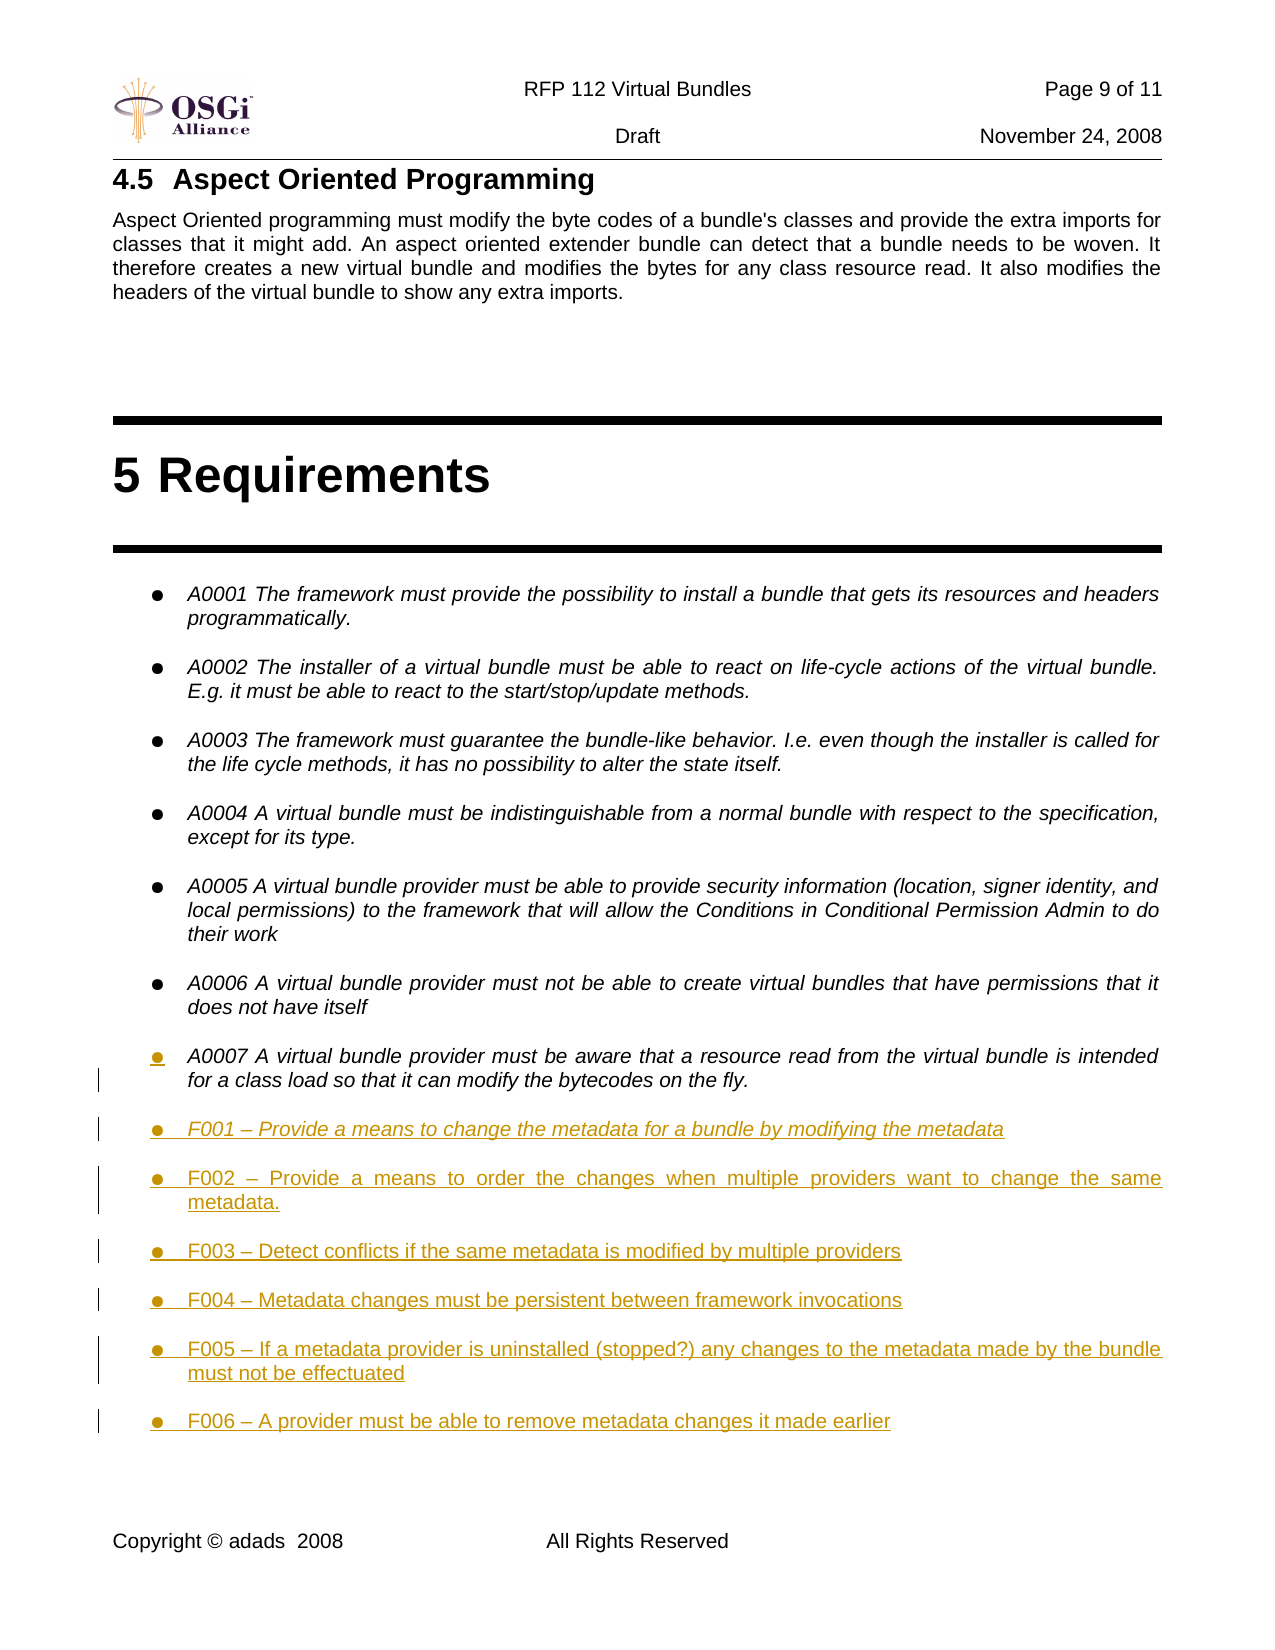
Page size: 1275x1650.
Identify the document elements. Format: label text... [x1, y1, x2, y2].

picture [114, 78, 254, 143]
list must not be effectuated [150, 1358, 1162, 1384]
list A0002 The installer of a virtual bundle must be able to react on life-cycle actions of the virtual bundle. E.g. it must be able to react to the start/stop/update methods. [150, 655, 1162, 703]
list A0005 A virtual bundle provider must be able to provide security information (location, signer identity, and local permissions) to the framework that will allow the Conditions in Conditional Permission Admin to do their work [150, 874, 1162, 946]
list A0007 A virtual bundle provider must be aware that a resource read from the virtual bundle is intended for a class load so that it can modify the bytecodes on the fly. [150, 1044, 1162, 1092]
list F003 – Detect conflicts if the same metadata is modified by multiple providers [150, 1238, 1162, 1262]
list F001 – Provide a means to change the metadata for a bundle by modifying the metadata [150, 1117, 1162, 1141]
subtitle Requirements [112, 417, 1162, 553]
text Aspect Oriented programming must modify the byte codes of a bundle's classes and provide the extra imports for classes that it might add. An aspect oriented extender bundle can detect that a bundle needs to be woven. It therefore creates a new virtual bundle and modifies the bytes for any class resource read. It also modifies the headers of the virtual bundle to show any extra imports. [112, 208, 1162, 304]
list A0004 A virtual bundle must be indistinguishable from a normal bundle with respect to the specification, except for its type. [150, 801, 1162, 849]
list F005 – If a metadata provider is uninstalled (stopped?) any changes to the metadata made by the bundle [150, 1336, 1162, 1357]
list F002 – Provide a means to order the changes when multiple providers want to change the same [150, 1166, 1162, 1187]
list A0001 The framework must provide the possibility to install a bundle that gets its resources and headers programmatically. [150, 582, 1162, 630]
list A0003 The framework must guarantee the bundle-like behavior. I.e. even though the installer is called for the life cycle methods, it has no possibility to alter the state itself. [150, 728, 1162, 776]
subtitle Aspect Oriented Programming [112, 160, 1162, 196]
list metadata. [150, 1188, 1162, 1213]
list F004 – Metadata changes must be persistent between framework invocations [150, 1287, 1162, 1311]
list A0006 A virtual bundle provider must not be able to create virtual bundles that have permissions that it does not have itself [150, 971, 1162, 1019]
list F006 – A provider must be able to remove metadata changes it made earlier [150, 1409, 1162, 1433]
